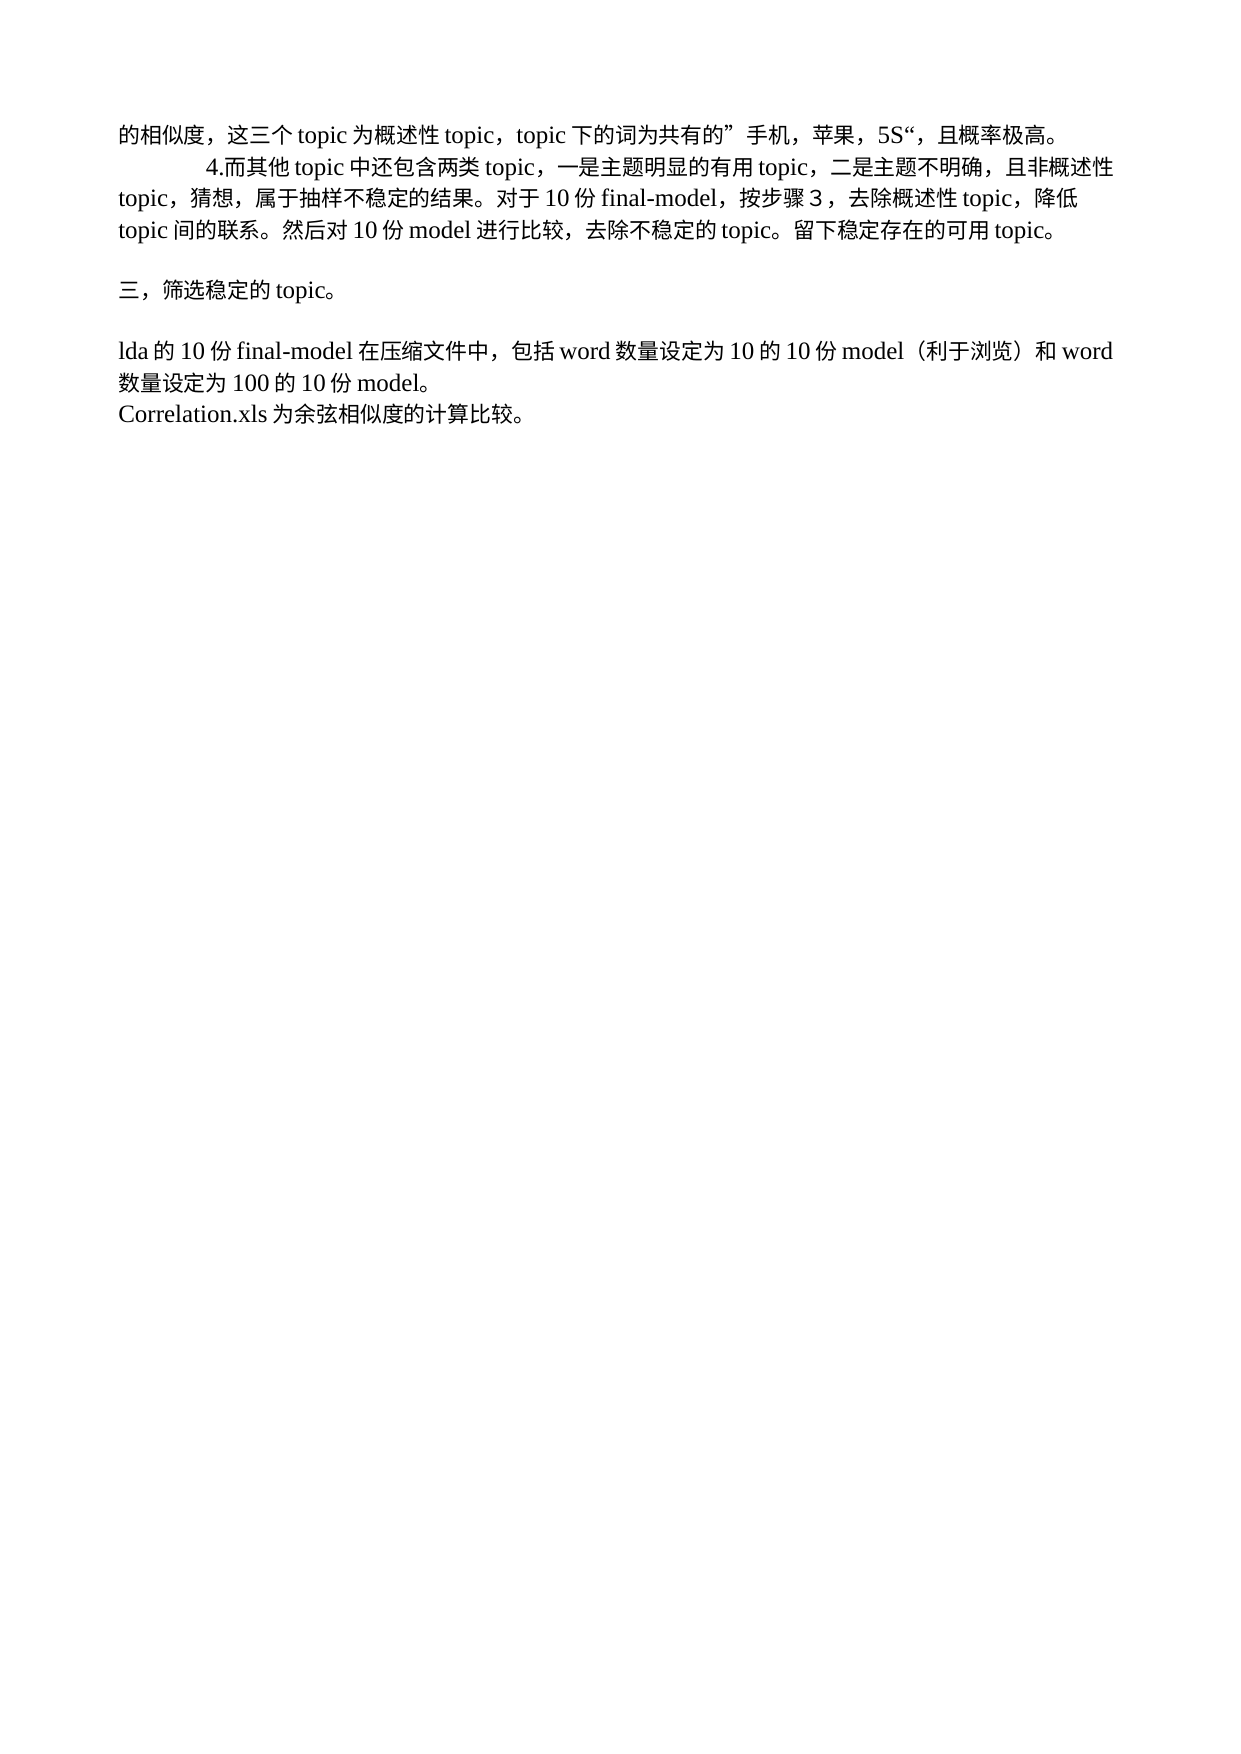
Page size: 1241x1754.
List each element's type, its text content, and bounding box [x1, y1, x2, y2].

text Correlation.xls为余弦相似度的计算比较。 [118, 397, 1122, 429]
text 的相似度，这三个topic为概述性topic，topic下的词为共有的”手机，苹果，5S“，且概率极高。 [118, 118, 1122, 150]
text 三，筛选稳定的topic。 [118, 273, 1122, 305]
text lda的10份final-model在压缩文件中，包括word数量设定为10的10份model（利于浏览）和word数量设定为100的10份model。 [118, 334, 1122, 397]
text 4.而其他topic中还包含两类topic，一是主题明显的有用topic，二是主题不明确，且非概述性topic，猜想，属于抽样不稳定的结果。对于10份final-model，按步骤３，去除概述性topic，降低topic间的联系。然后对10份model进行比较，去除不稳定的topic。留下稳定存在的可用topic。 [118, 150, 1122, 245]
